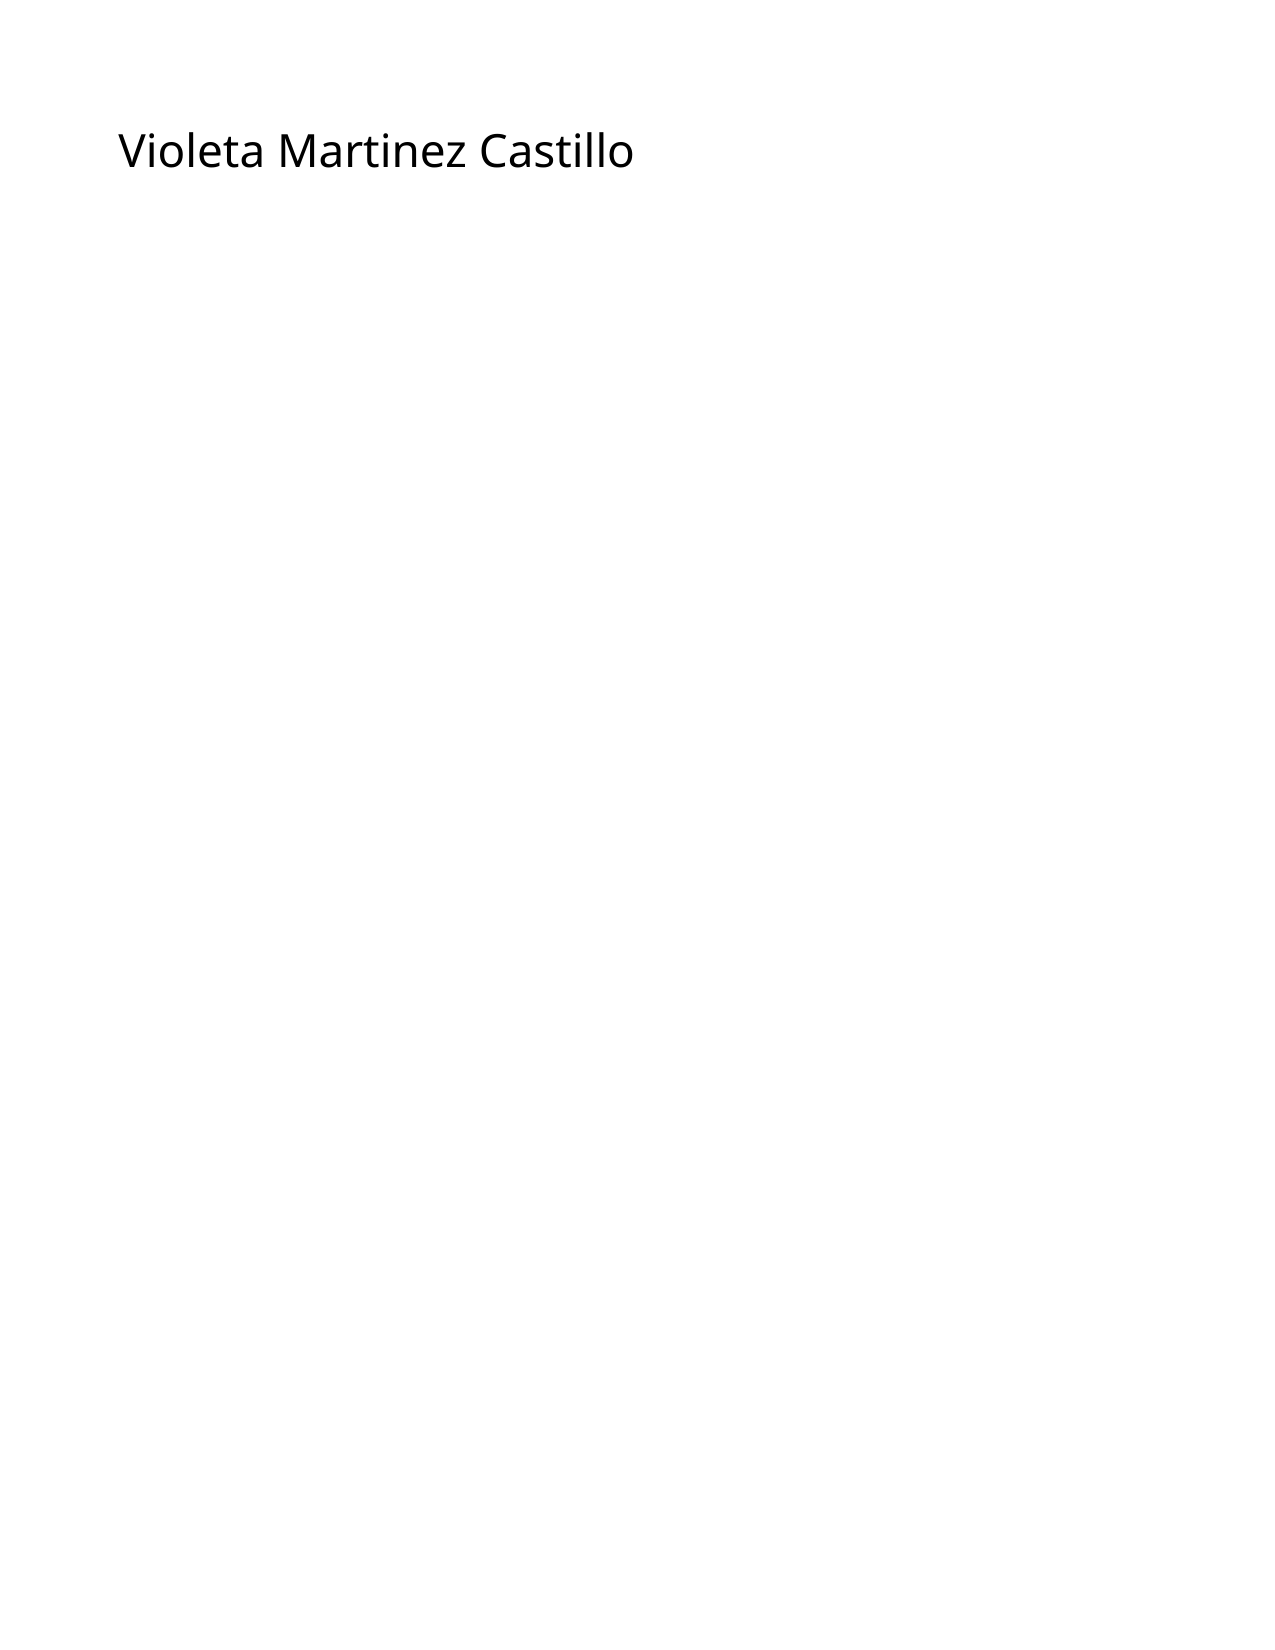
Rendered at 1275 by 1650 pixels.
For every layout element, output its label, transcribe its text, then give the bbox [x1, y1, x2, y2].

text Violeta Martinez Castillo [118, 118, 1157, 181]
